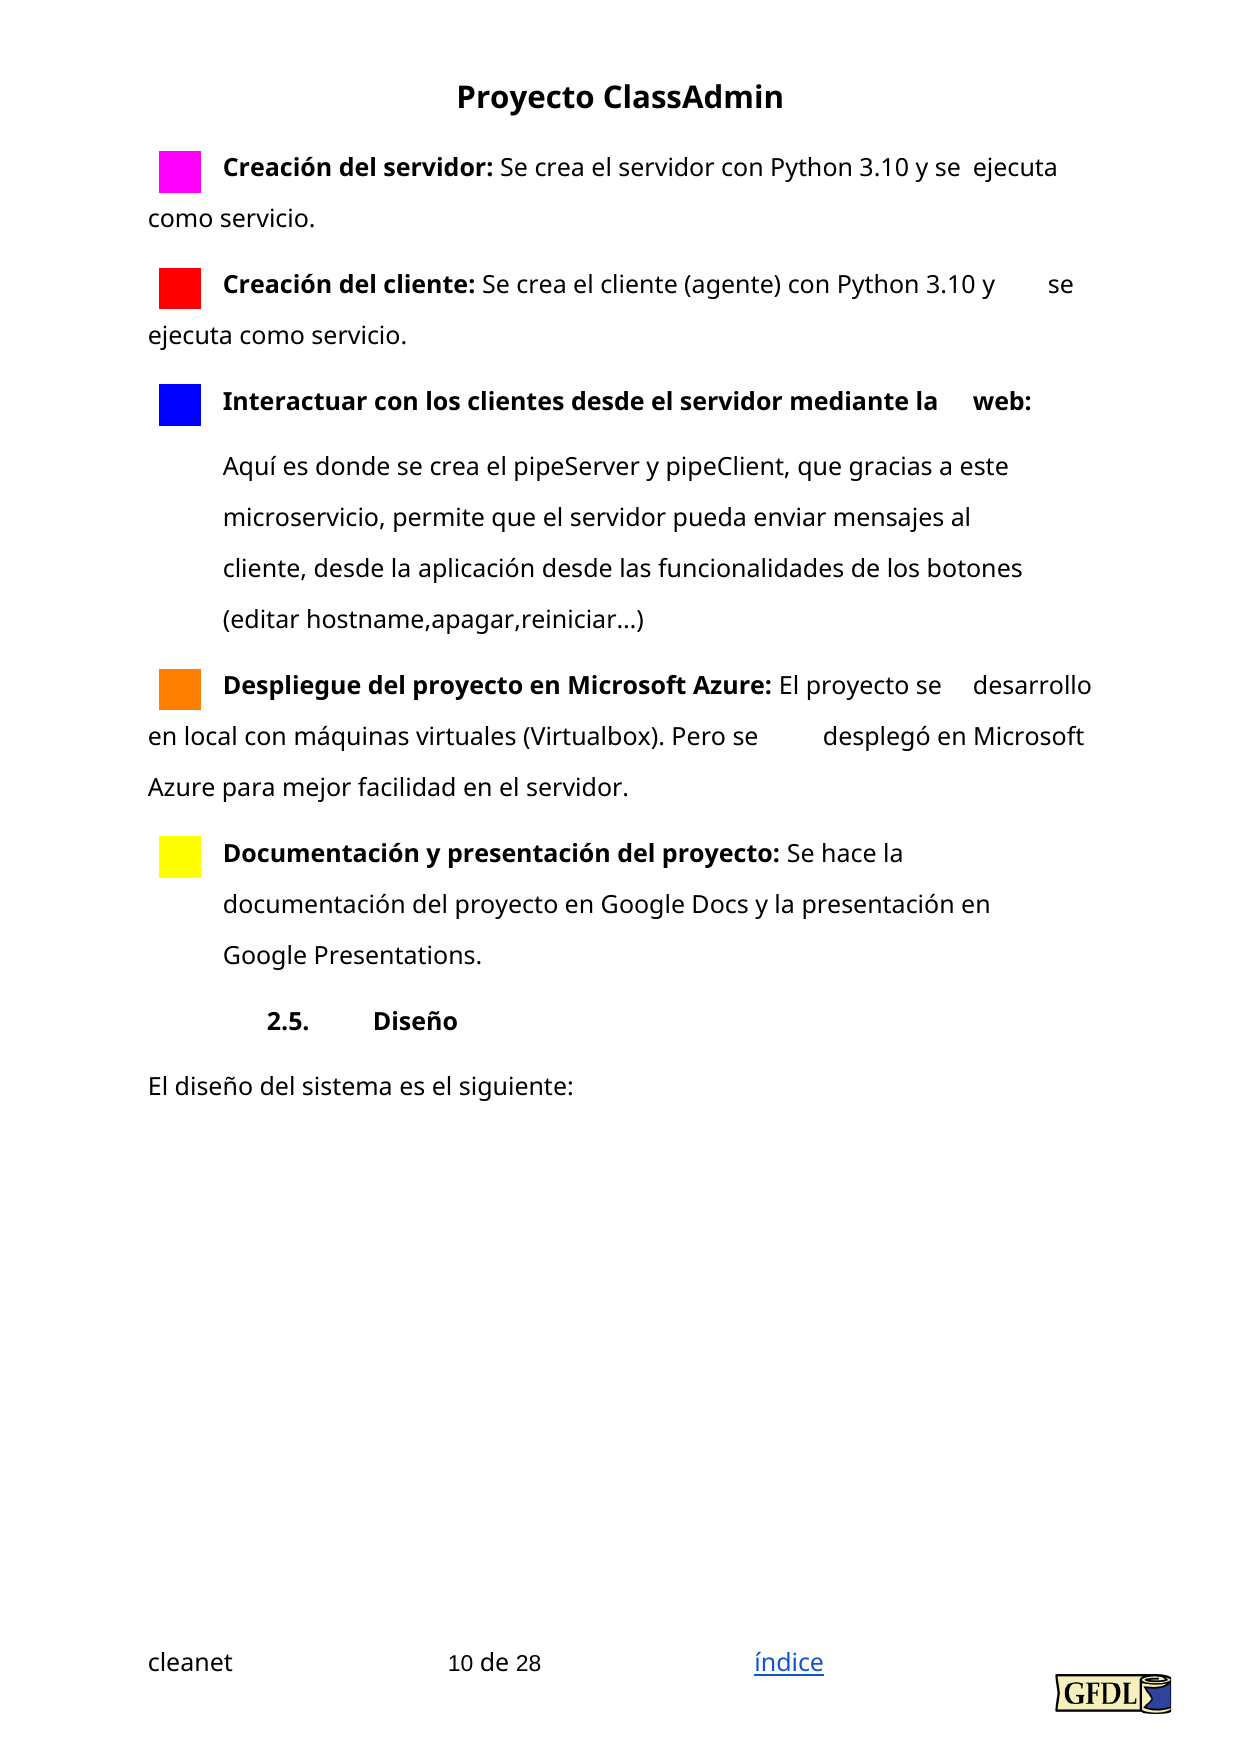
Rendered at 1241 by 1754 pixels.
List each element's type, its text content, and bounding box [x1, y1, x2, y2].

text Interactuar con los clientes desde el servidor mediante la web: [148, 383, 1093, 417]
text Documentación y presentación del proyecto: Se hace la documentación del proyecto en Google Docs y la presentación en Google Presentations. [148, 835, 1093, 972]
text Creación del cliente: Se crea el cliente (agente) con Python 3.10 y se ejecuta como servicio. [148, 267, 1093, 352]
list Diseño [260, 1003, 1093, 1037]
picture [1055, 1674, 1172, 1714]
text Aquí es donde se crea el pipeServer y pipeClient, que gracias a este microservicio, permite que el servidor pueda enviar mensajes al cliente, desde la aplicación desde las funcionalidades de los botones (editar hostname,apagar,reiniciar…) [148, 449, 1093, 636]
text Creación del servidor: Se crea el servidor con Python 3.10 y se ejecuta como servicio. [148, 150, 1093, 235]
text Despliegue del proyecto en Microsoft Azure: El proyecto se desarrollo en local con máquinas virtuales (Virtualbox). Pero se desplegó en Microsoft Azure para mejor facilidad en el servidor. [148, 668, 1093, 804]
text El diseño del sistema es el siguiente: [148, 1069, 1093, 1103]
